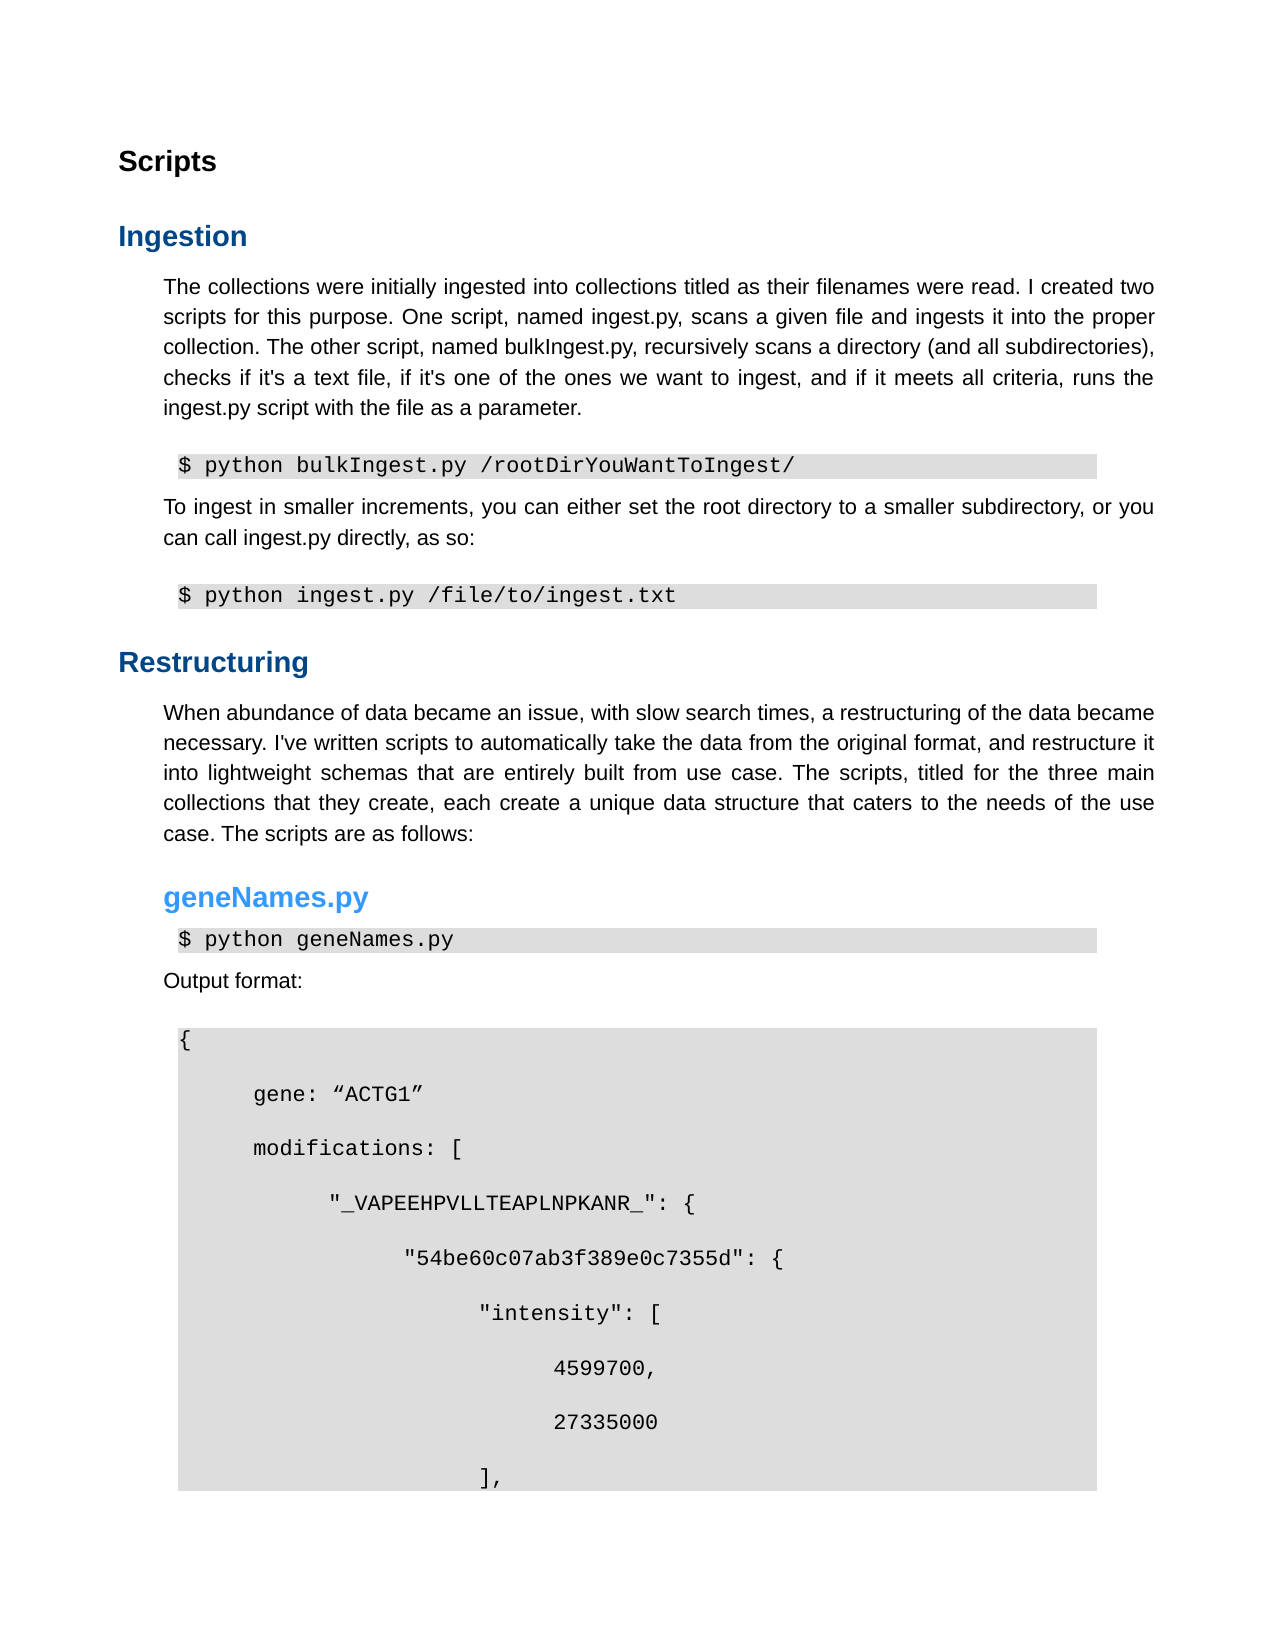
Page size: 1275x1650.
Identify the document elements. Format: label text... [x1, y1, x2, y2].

text To ingest in smaller increments, you can either set the root directory to a smaller subdirectory, or you can call ingest.py directly, as so: [163, 494, 1157, 550]
text "_VAPEEHPVLLTEAPLNPKANR_": { [178, 1192, 1097, 1217]
text 4599700, [178, 1357, 1097, 1382]
text "54be60c07ab3f389e0c7355d": { [178, 1247, 1097, 1272]
text $ python geneNames.py [178, 928, 1097, 953]
subtitle Restructuring [118, 645, 1157, 679]
text 27335000 [178, 1412, 1097, 1436]
text ], [178, 1466, 1097, 1491]
text $ python ingest.py /file/to/ingest.txt [178, 584, 1097, 609]
subtitle geneNames.py [163, 880, 1157, 913]
text modifications: [ [178, 1138, 1097, 1162]
text The collections were initially ingested into collections titled as their filenames were read. I created two scripts for this purpose. One script, named ingest.py, scans a given file and ingests it into the proper collection. The other script, named bulkIngest.py, recursively scans a directory (and all subdirectories), checks if it's a text file, if it's one of the ones we want to ingest, and if it meets all criteria, runs the ingest.py script with the file as a parameter. [163, 274, 1157, 420]
subtitle Scripts [118, 144, 1157, 177]
text When abundance of data became an issue, with slow search times, a restructuring of the data became necessary. I've written scripts to automatically take the data from the original format, and restructure it into lightweight schemas that are entirely built from use case. The scripts, titled for the three main collections that they create, each create a unique data structure that caters to the needs of the use case. The scripts are as follows: [163, 700, 1157, 846]
text gene: “ACTG1” [178, 1083, 1097, 1108]
text $ python bulkIngest.py /rootDirYouWantToIngest/ [178, 454, 1097, 479]
text Output format: [163, 968, 1157, 993]
text { [178, 1028, 1097, 1053]
text "intensity": [ [178, 1302, 1097, 1327]
subtitle Ingestion [118, 219, 1157, 253]
